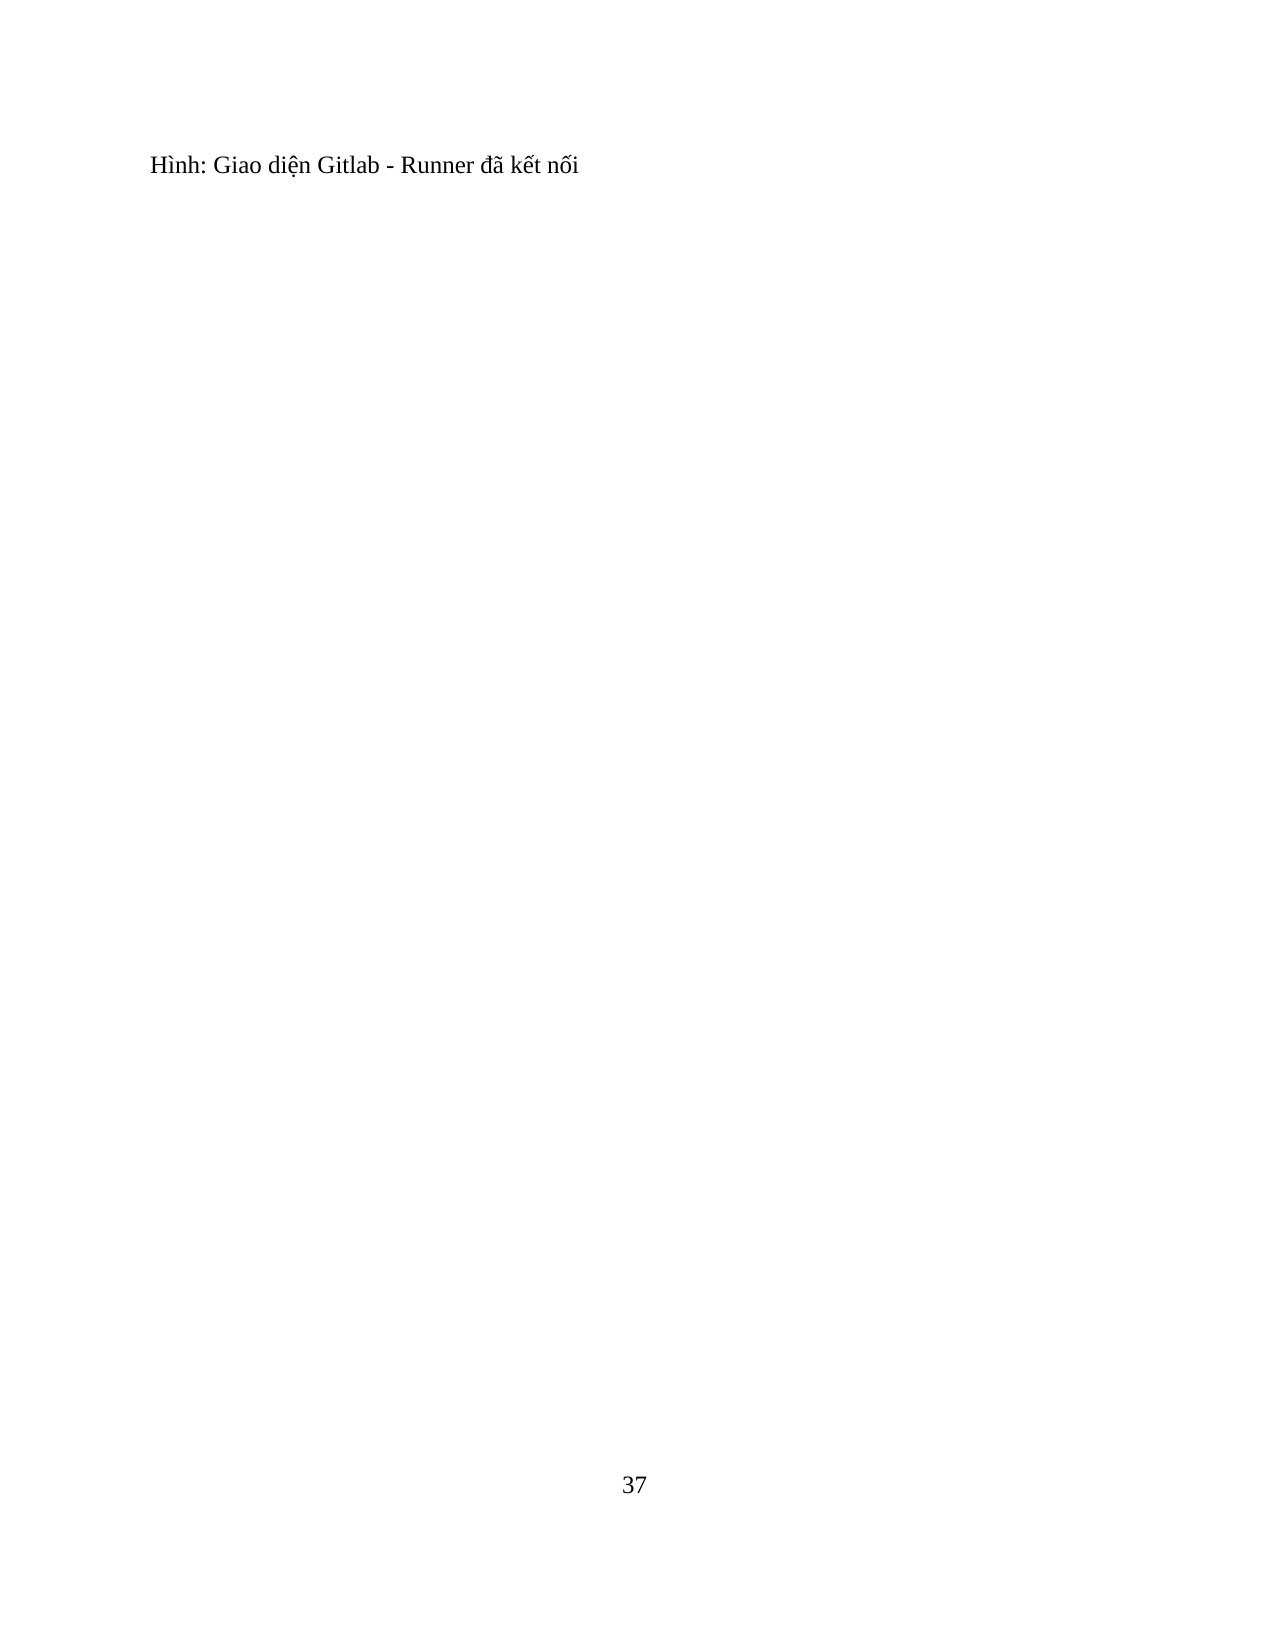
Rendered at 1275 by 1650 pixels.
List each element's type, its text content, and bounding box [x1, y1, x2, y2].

text Hình: Giao diện Gitlab - Runner đã kết nối [150, 150, 1125, 179]
